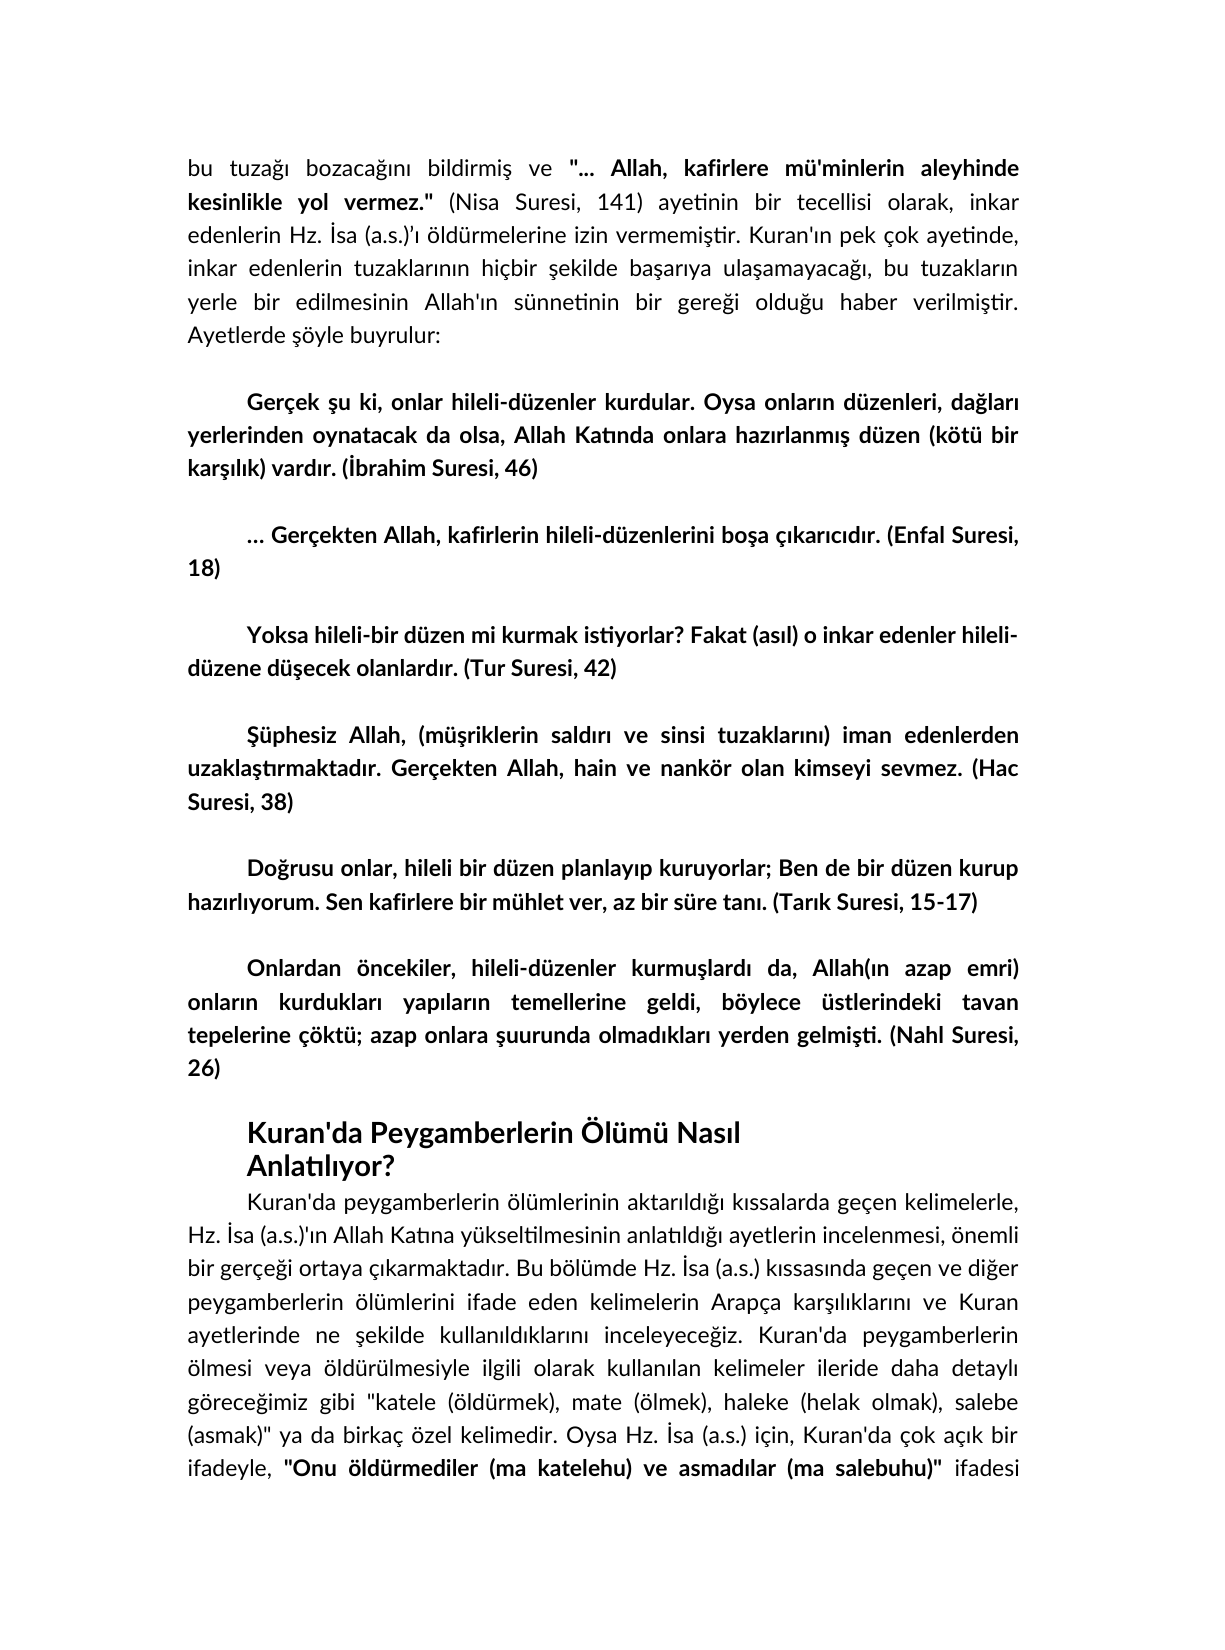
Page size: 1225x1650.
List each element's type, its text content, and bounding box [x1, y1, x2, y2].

text Onlardan öncekiler, hileli-düzenler kurmuşlardı da, Allah(ın azap emri) onların kurdukları yapıların temellerine geldi, böylece üstlerindeki tavan tepelerine çöktü; azap onlara şuurunda olmadıkları yerden gelmişti. (Nahl Suresi, 26) [187, 950, 1020, 1083]
text bu tuzağı bozacağını bildirmiş ve "... Allah, kafirlere mü'minlerin aleyhinde kesinlikle yol vermez." (Nisa Suresi, 141) ayetinin bir tecellisi olarak, inkar edenlerin Hz. İsa (a.s.)’ı öldürmelerine izin vermemiştir. Kuran'ın pek çok ayetinde, inkar edenlerin tuzaklarının hiçbir şekilde başarıya ulaşamayacağı, bu tuzakların yerle bir edilmesinin Allah'ın sünnetinin bir gereği olduğu haber verilmiştir. Ayetlerde şöyle buyrulur: [187, 150, 1020, 350]
text Kuran'da Peygamberlerin Ölümü Nasıl [187, 1117, 1020, 1150]
text Doğrusu onlar, hileli bir düzen planlayıp kuruyorlar; Ben de bir düzen kurup hazırlıyorum. Sen kafirlere bir mühlet ver, az bir süre tanı. (Tarık Suresi, 15-17) [187, 850, 1020, 917]
text Şüphesiz Allah, (müşriklerin saldırı ve sinsi tuzaklarını) iman edenlerden uzaklaştırmaktadır. Gerçekten Allah, hain ve nankör olan kimseyi sevmez. (Hac Suresi, 38) [187, 717, 1020, 817]
text Gerçek şu ki, onlar hileli-düzenler kurdular. Oysa onların düzenleri, dağları yerlerinden oynatacak da olsa, Allah Katında onlara hazırlanmış düzen (kötü bir karşılık) vardır. (İbrahim Suresi, 46) [187, 383, 1020, 483]
text Yoksa hileli-bir düzen mi kurmak istiyorlar? Fakat (asıl) o inkar edenler hileli-düzene düşecek olanlardır. (Tur Suresi, 42) [187, 617, 1020, 683]
text … Gerçekten Allah, kafirlerin hileli-düzenlerini boşa çıkarıcıdır. (Enfal Suresi, 18) [187, 517, 1020, 583]
text Kuran'da peygamberlerin ölümlerinin aktarıldığı kıssalarda geçen kelimelerle, Hz. İsa (a.s.)'ın Allah Katına yükseltilmesinin anlatıldığı ayetlerin incelenmesi, önemli bir gerçeği ortaya çıkarmaktadır. Bu bölümde Hz. İsa (a.s.) kıssasında geçen ve diğer peygamberlerin ölümlerini ifade eden kelimelerin Arapça karşılıklarını ve Kuran ayetlerinde ne şekilde kullanıldıklarını inceleyeceğiz. Kuran'da peygamberlerin ölmesi veya öldürülmesiyle ilgili olarak kullanılan kelimeler ileride daha detaylı göreceğimiz gibi "katele (öldürmek), mate (ölmek), haleke (helak olmak), salebe (asmak)" ya da birkaç özel kelimedir. Oysa Hz. İsa (a.s.) için, Kuran'da çok açık bir ifadeyle, "Onu öldürmediler (ma katelehu) ve asmadılar (ma salebuhu)" ifadesi [187, 1183, 1020, 1483]
text Anlatılıyor? [187, 1150, 1020, 1183]
